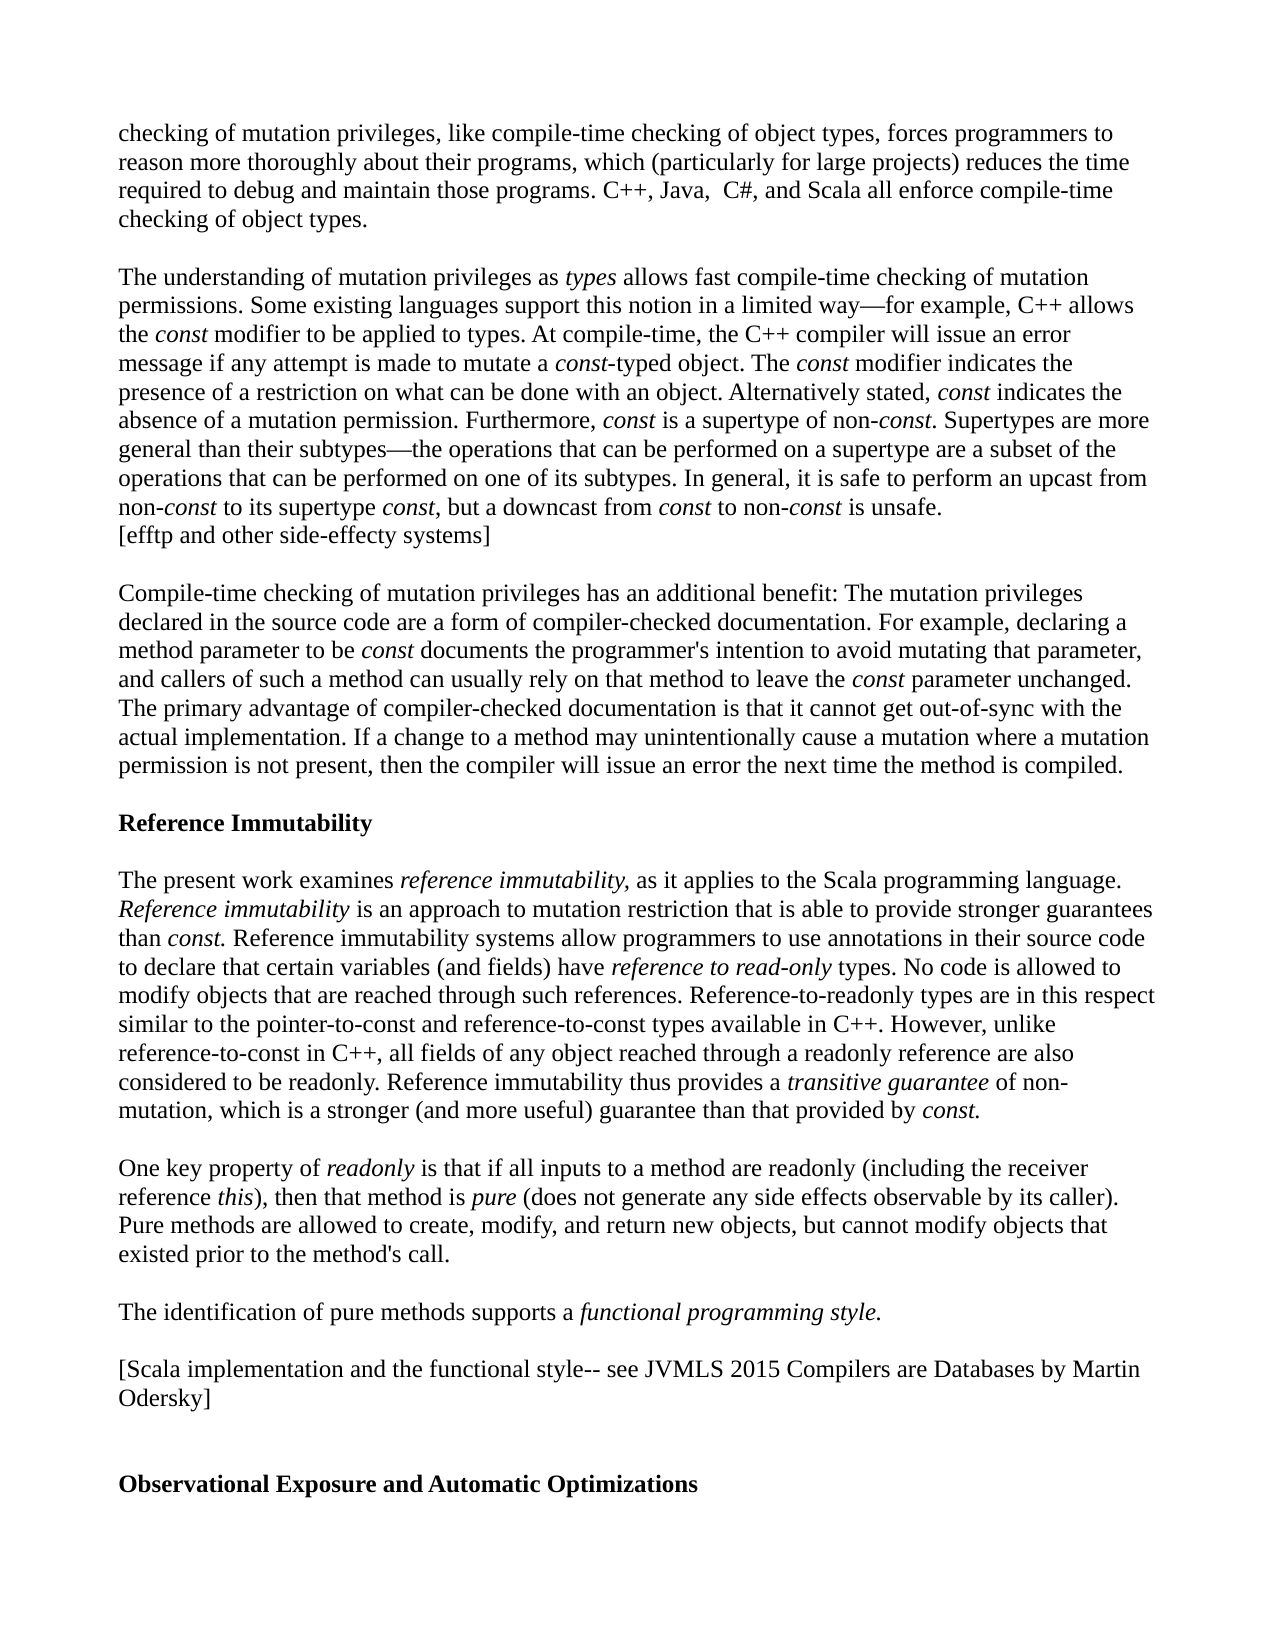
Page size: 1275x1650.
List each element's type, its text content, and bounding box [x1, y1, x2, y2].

text The present work examines reference immutability, as it applies to the Scala programming language. Reference immutability is an approach to mutation restriction that is able to provide stronger guarantees than const. Reference immutability systems allow programmers to use annotations in their source code to declare that certain variables (and fields) have reference to read-only types. No code is allowed to modify objects that are reached through such references. Reference-to-readonly types are in this respect similar to the pointer-to-const and reference-to-const types available in C++. However, unlike reference-to-const in C++, all fields of any object reached through a readonly reference are also considered to be readonly. Reference immutability thus provides a transitive guarantee of non-mutation, which is a stronger (and more useful) guarantee than that provided by const. [118, 866, 1157, 1124]
text One key property of readonly is that if all inputs to a method are readonly (including the receiver reference this), then that method is pure (does not generate any side effects observable by its caller). Pure methods are allowed to create, modify, and return new objects, but cannot modify objects that existed prior to the method's call. [118, 1153, 1157, 1268]
text checking of mutation privileges, like compile-time checking of object types, forces programmers to reason more thoroughly about their programs, which (particularly for large projects) reduces the time required to debug and maintain those programs. C++, Java, C#, and Scala all enforce compile-time checking of object types. [118, 118, 1157, 233]
text Reference Immutability [118, 808, 1157, 837]
text Observational Exposure and Automatic Optimizations [118, 1469, 1157, 1498]
text Compile-time checking of mutation privileges has an additional benefit: The mutation privileges declared in the source code are a form of compiler-checked documentation. For example, declaring a method parameter to be const documents the programmer's intention to avoid mutating that parameter, and callers of such a method can usually rely on that method to leave the const parameter unchanged. The primary advantage of compiler-checked documentation is that it cannot get out-of-sync with the actual implementation. If a change to a method may unintentionally cause a mutation where a mutation permission is not present, then the compiler will issue an error the next time the method is compiled. [118, 578, 1157, 779]
text [efftp and other side-effecty systems] [118, 521, 1157, 549]
text The understanding of mutation privileges as types allows fast compile-time checking of mutation permissions. Some existing languages support this notion in a limited way—for example, C++ allows the const modifier to be applied to types. At compile-time, the C++ compiler will issue an error message if any attempt is made to mutate a const-typed object. The const modifier indicates the presence of a restriction on what can be done with an object. Alternatively stated, const indicates the absence of a mutation permission. Furthermore, const is a supertype of non-const. Supertypes are more general than their subtypes—the operations that can be performed on a supertype are a subset of the operations that can be performed on one of its subtypes. In general, it is safe to perform an upcast from non-const to its supertype const, but a downcast from const to non-const is unsafe. [118, 262, 1157, 521]
text [Scala implementation and the functional style-- see JVMLS 2015 Compilers are Databases by Martin Odersky] [118, 1354, 1157, 1412]
text The identification of pure methods supports a functional programming style. [118, 1297, 1157, 1326]
